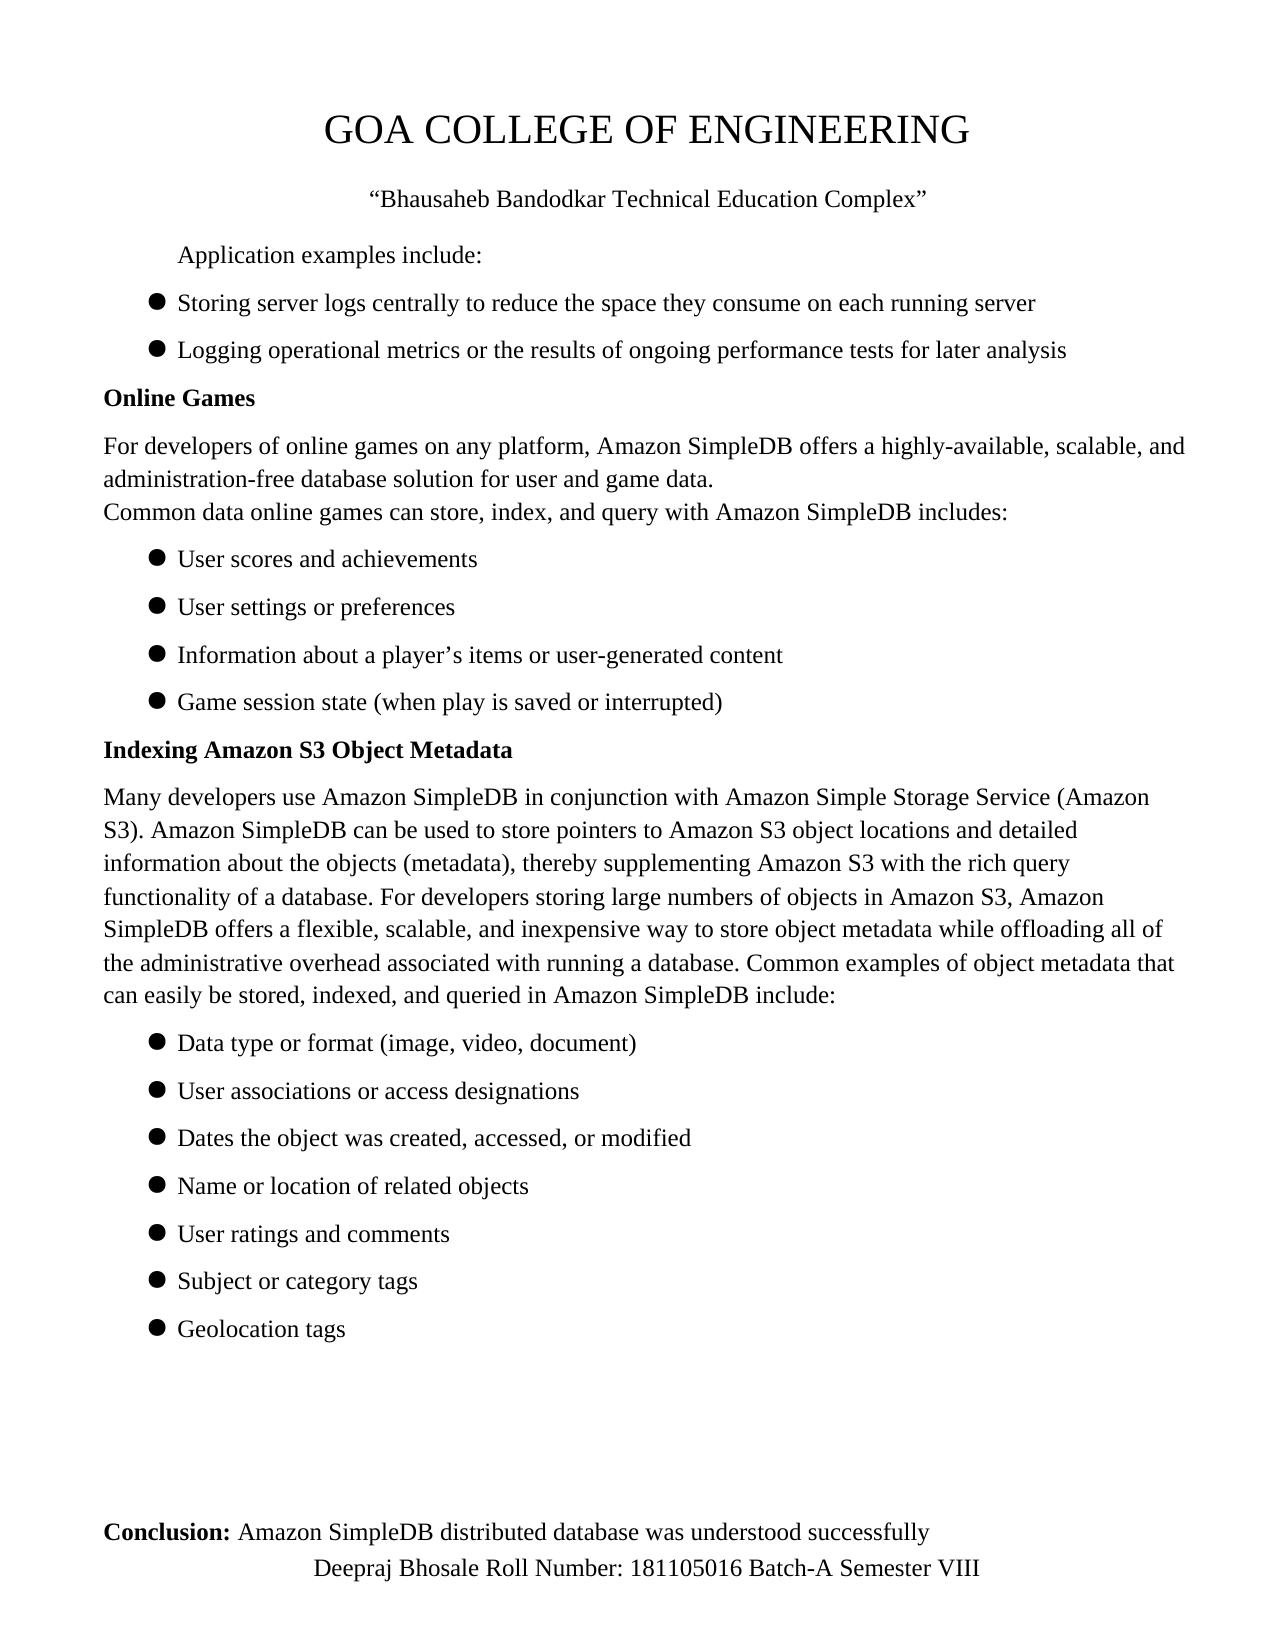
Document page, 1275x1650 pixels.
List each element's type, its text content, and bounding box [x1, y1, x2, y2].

list Geolocation tags [147, 1314, 1191, 1343]
list User scores and achievements [147, 544, 1191, 573]
text For developers of online games on any platform, Amazon SimpleDB offers a highly-available, scalable, and administration-free database solution for user and game data. Common data online games can store, index, and query with Amazon SimpleDB includes: [103, 431, 1191, 526]
list Dates the object was created, accessed, or modified [147, 1123, 1191, 1152]
text Conclusion: Amazon SimpleDB distributed database was understood successfully [103, 1517, 1191, 1545]
list User associations or access designations [147, 1076, 1191, 1104]
text Indexing Amazon S3 Object Metadata [103, 735, 1191, 764]
list Logging operational metrics or the results of ongoing performance tests for later analysis [147, 336, 1191, 364]
list Game session state (when play is saved or interrupted) [147, 687, 1191, 716]
list Subject or category tags [147, 1266, 1191, 1295]
list Storing server logs centrally to reduce the space they consume on each running server [147, 288, 1191, 317]
list Name or location of related objects [147, 1171, 1191, 1200]
list User settings or preferences [147, 592, 1191, 621]
list Application examples include: [147, 240, 1191, 269]
text Many developers use Amazon SimpleDB in conjunction with Amazon Simple Storage Service (Amazon S3). Amazon SimpleDB can be used to store pointers to Amazon S3 object locations and detailed information about the objects (metadata), thereby supplementing Amazon S3 with the rich query functionality of a database. For developers storing large numbers of objects in Amazon S3, Amazon SimpleDB offers a flexible, scalable, and inexpensive way to store object metadata while offloading all of the administrative overhead associated with running a database. Common examples of object metadata that can easily be stored, indexed, and queried in Amazon SimpleDB include: [103, 782, 1191, 1009]
text Online Games [103, 383, 1191, 412]
list User ratings and comments [147, 1219, 1191, 1247]
list Information about a player’s items or user-generated content [147, 640, 1191, 668]
list Data type or format (image, video, document) [147, 1028, 1191, 1057]
